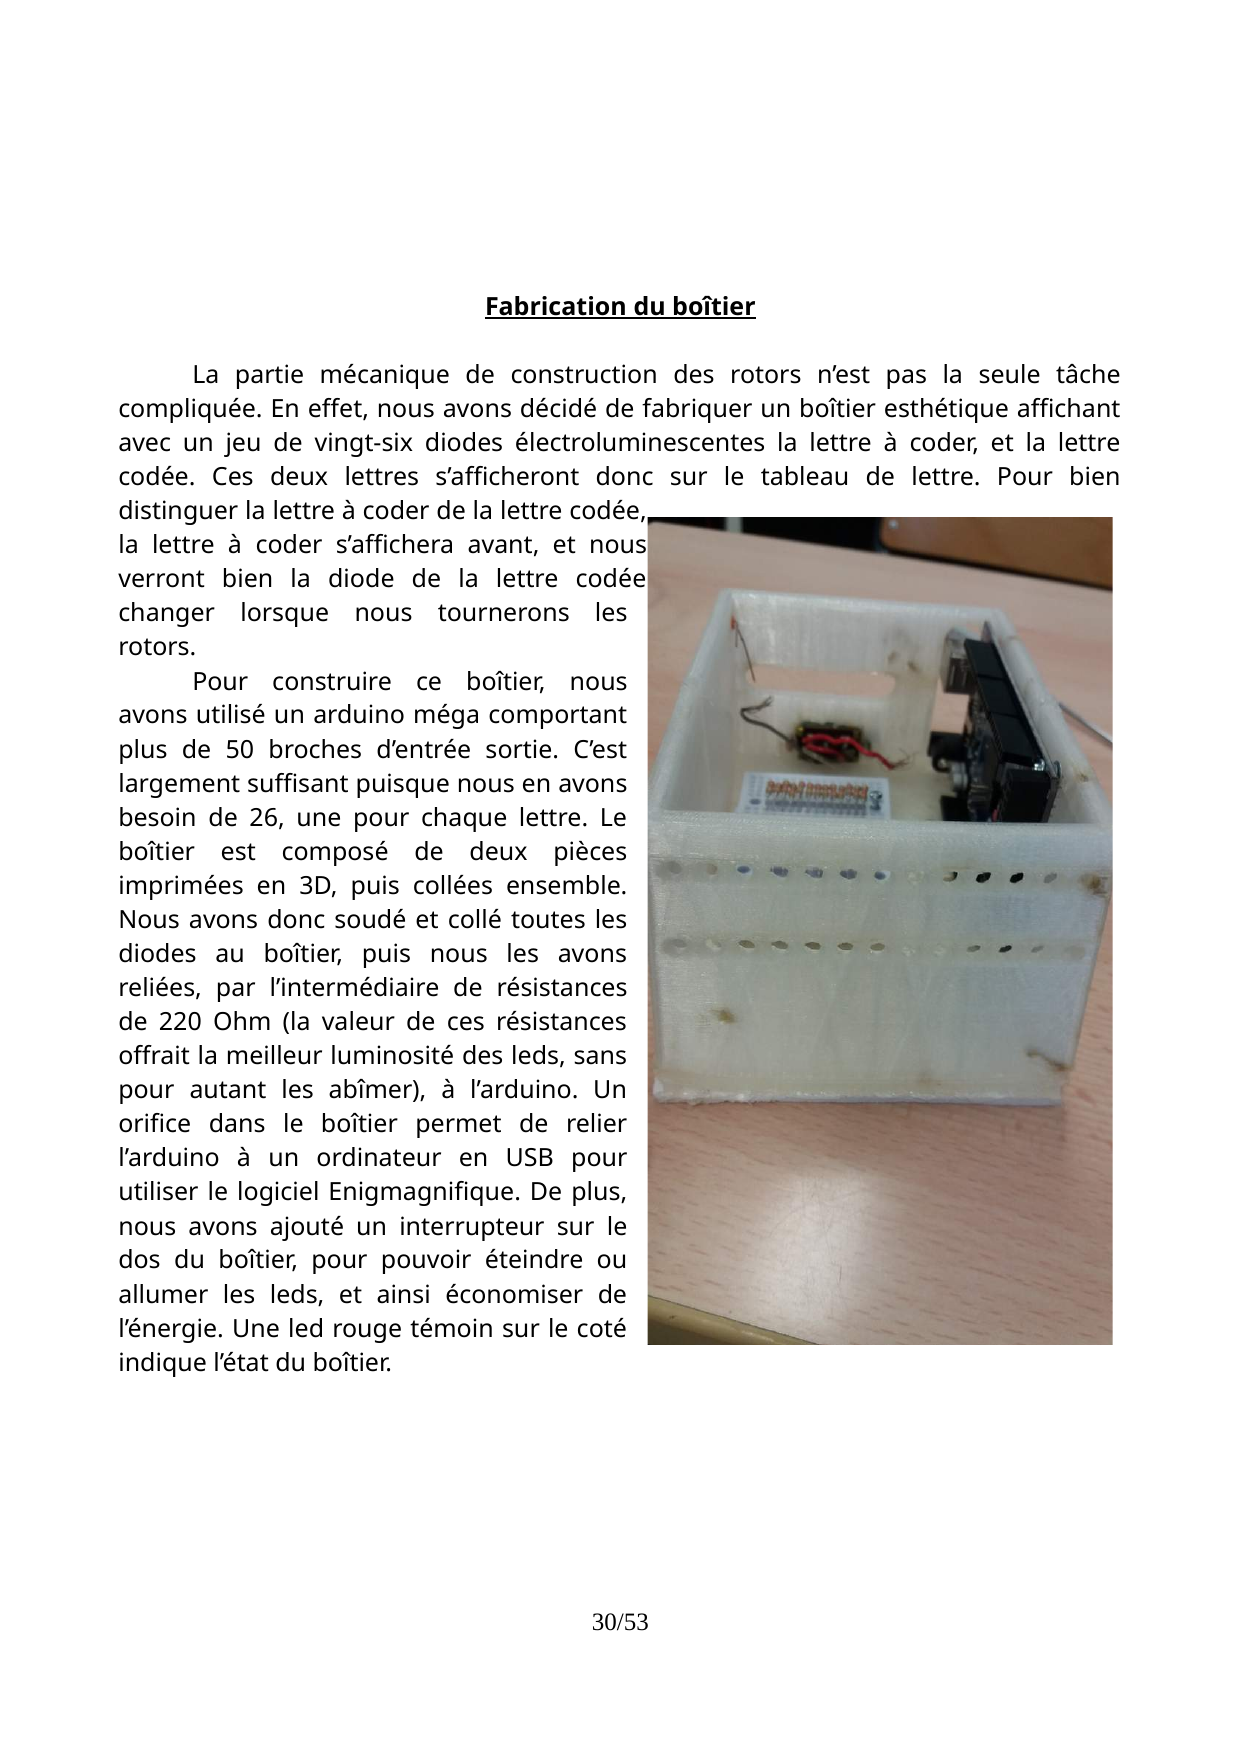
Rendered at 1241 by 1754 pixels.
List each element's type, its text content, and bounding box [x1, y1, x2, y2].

text La partie mécanique de construction des rotors n’est pas la seule tâche compliquée. En effet, nous avons décidé de fabriquer un boîtier esthétique affichant avec un jeu de vingt-six diodes électroluminescentes la lettre à coder, et la lettre codée. Ces deux lettres s’afficheront donc sur le tableau de lettre. Pour bien distinguer la lettre à coder de la lettre codée, la lettre à coder s’affichera avant, et nous verront bien la diode de la lettre codée changer lorsque nous tournerons les rotors. [118, 357, 1122, 663]
text Fabrication du boîtier [118, 288, 1122, 322]
picture [647, 517, 1113, 1345]
text Pour construire ce boîtier, nous avons utilisé un arduino méga comportant plus de 50 broches d’entrée sortie. C’est largement suffisant puisque nous en avons besoin de 26, une pour chaque lettre. Le boîtier est composé de deux pièces imprimées en 3D, puis collées ensemble. Nous avons donc soudé et collé toutes les diodes au boîtier, puis nous les avons reliées, par l’intermédiaire de résistances de 220 Ohm (la valeur de ces résistances offrait la meilleur luminosité des leds, sans pour autant les abîmer), à l’arduino. Un orifice dans le boîtier permet de relier l’arduino à un ordinateur en USB pour utiliser le logiciel Enigmagnifique. De plus, nous avons ajouté un interrupteur sur le dos du boîtier, pour pouvoir éteindre ou allumer les leds, et ainsi économiser de l’énergie. Une led rouge témoin sur le coté indique l’état du boîtier. [118, 663, 627, 1378]
